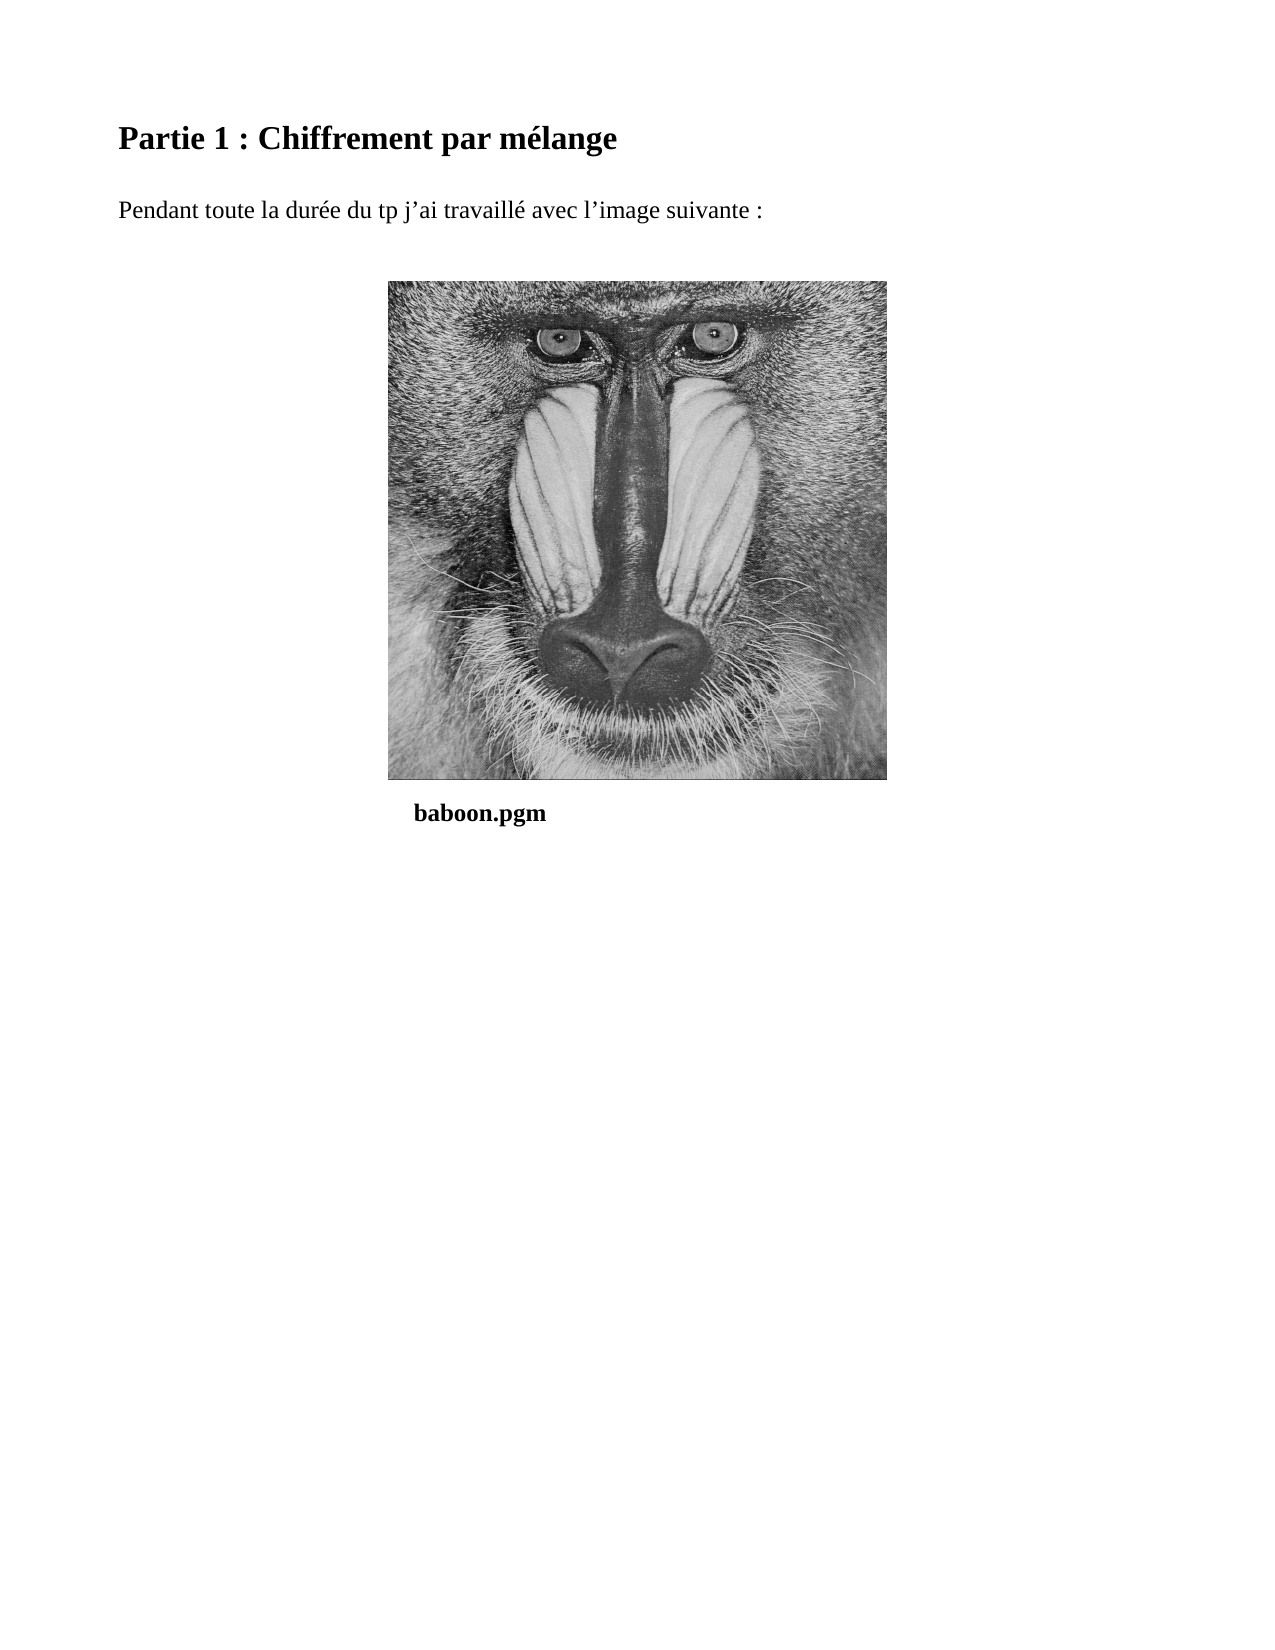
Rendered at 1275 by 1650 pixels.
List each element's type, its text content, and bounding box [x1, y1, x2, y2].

picture [388, 281, 887, 780]
text baboon.pgm [118, 798, 1157, 827]
text Partie 1 : Chiffrement par mélange [118, 118, 1157, 156]
text Pendant toute la durée du tp j’ai travaillé avec l’image suivante : [118, 195, 1157, 223]
